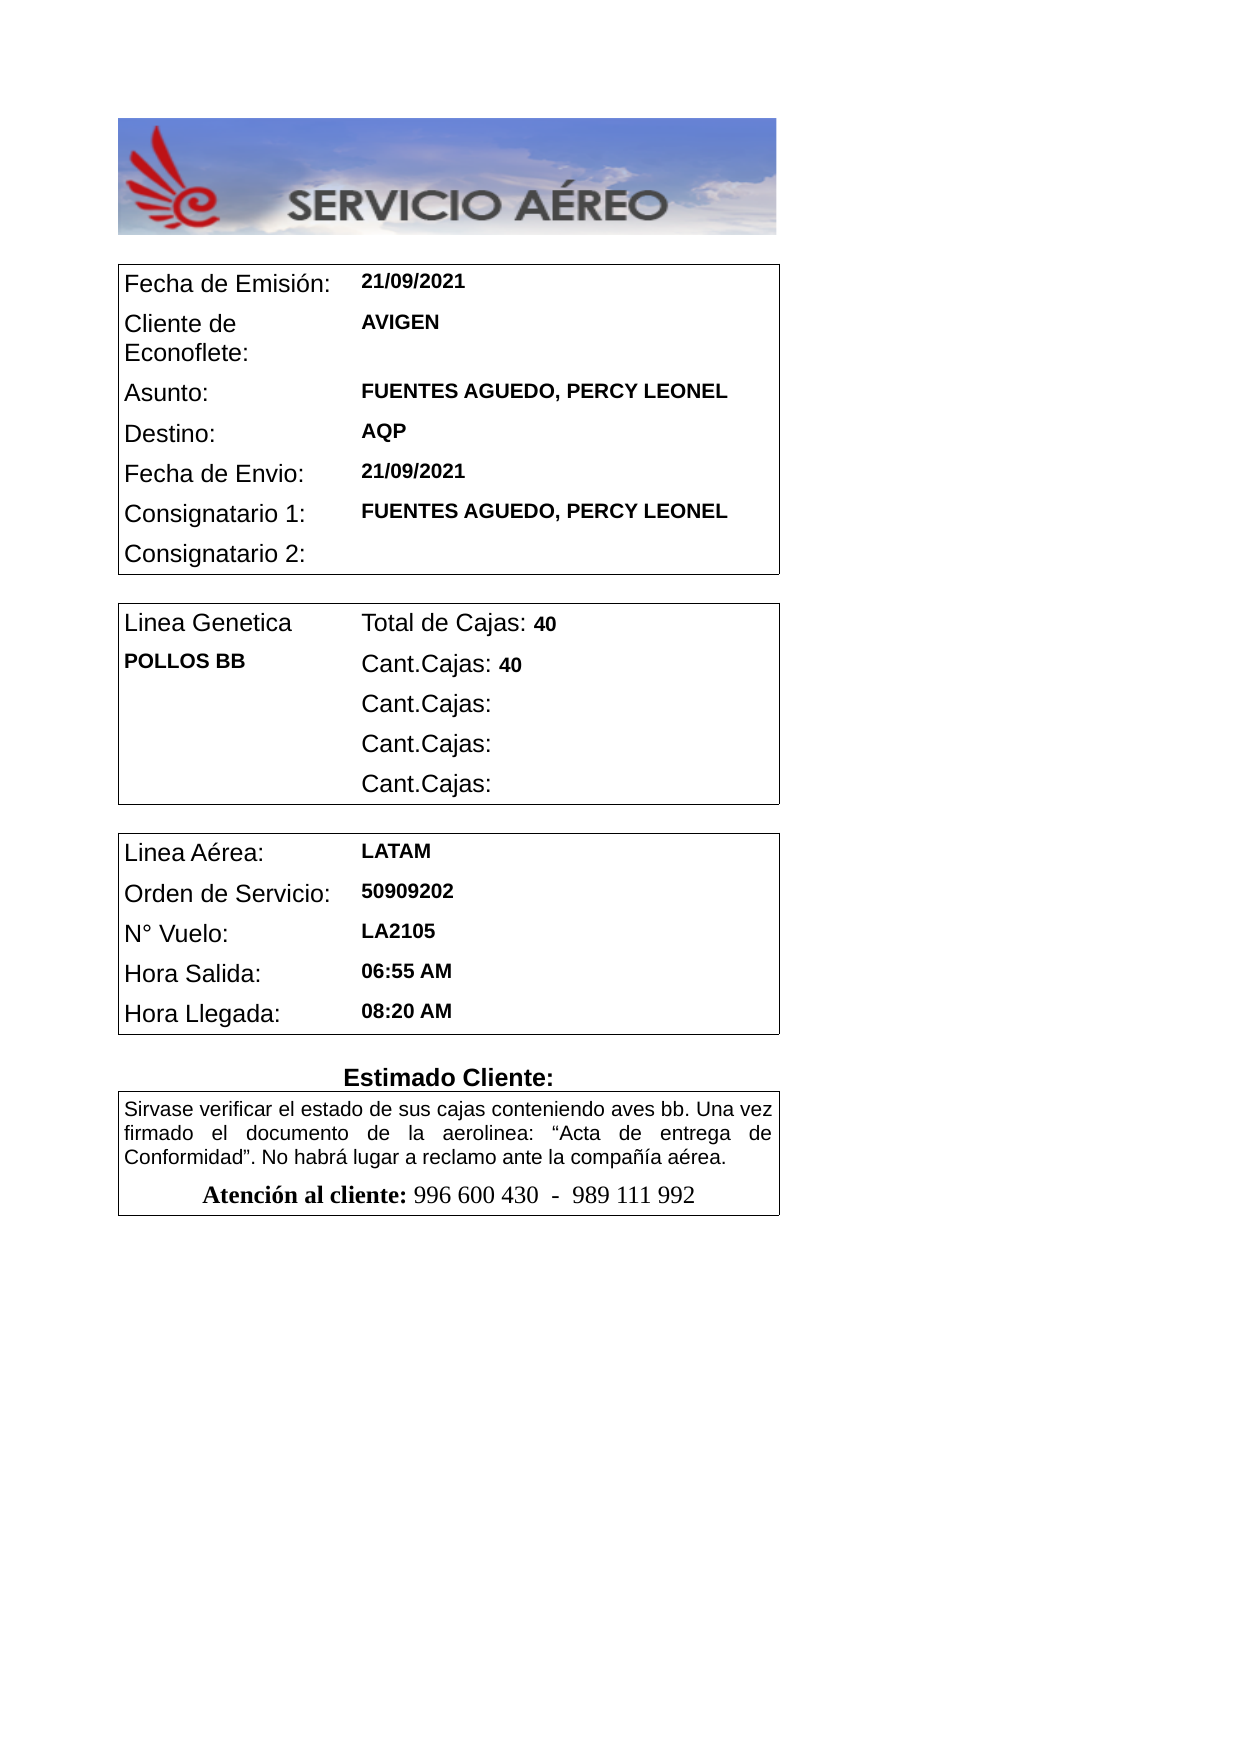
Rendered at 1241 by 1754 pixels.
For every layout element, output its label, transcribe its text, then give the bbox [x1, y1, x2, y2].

table_cell [356, 534, 779, 574]
table_cell Cant.Cajas: [356, 723, 779, 763]
table_cell Total de Cajas: 40 [356, 604, 779, 643]
table_cell Sirvase verificar el estado de sus cajas conteniendo aves bb. Una vez firmado el documento de la aerolinea: “Acta de entrega de Conformidad”. No habrá lugar a reclamo ante la compañía aérea. [119, 1092, 779, 1175]
table_cell Estimado Cliente: [118, 1035, 779, 1091]
table_cell Cant.Cajas: [356, 764, 779, 804]
table_cell FUENTES AGUEDO, PERCY LEONEL [356, 493, 779, 533]
table_cell 06:55 AM [356, 953, 779, 993]
table_cell N° Vuelo: [119, 913, 356, 953]
table_cell FUENTES AGUEDO, PERCY LEONEL [356, 373, 779, 413]
table_cell Consignatario 2: [119, 534, 356, 574]
table_cell Consignatario 1: [119, 493, 356, 533]
table_cell 21/09/2021 [356, 453, 779, 493]
table_cell POLLOS BB [119, 643, 356, 683]
table_cell [356, 575, 779, 603]
table_header 21/09/2021 [356, 265, 779, 304]
table_header Fecha de Emisión: [119, 265, 356, 304]
table_cell Orden de Servicio: [119, 873, 356, 913]
table_cell 08:20 AM [356, 994, 779, 1034]
table_cell AVIGEN [356, 304, 779, 373]
table_cell LATAM [356, 834, 779, 873]
table_cell Cant.Cajas: 40 [356, 643, 779, 683]
table_cell Cant.Cajas: [356, 683, 779, 723]
table_cell Hora Salida: [119, 953, 356, 993]
table_cell [118, 805, 356, 833]
table_cell LA2105 [356, 913, 779, 953]
picture [118, 118, 777, 235]
table_cell Destino: [119, 413, 356, 453]
table_cell AQP [356, 413, 779, 453]
table_cell [118, 575, 356, 603]
table_cell Fecha de Envio: [119, 453, 356, 493]
table_cell Atención al cliente: 996 600 430 - 989 111 992 [119, 1175, 779, 1215]
table_cell 50909202 [356, 873, 779, 913]
table_cell Cliente de Econoflete: [119, 304, 356, 373]
table_cell [119, 764, 356, 804]
table_cell Hora Llegada: [119, 994, 356, 1034]
table_cell [356, 805, 779, 833]
table_cell [119, 683, 356, 723]
table_cell Asunto: [119, 373, 356, 413]
table_cell Linea Genetica [119, 604, 356, 643]
table_cell [119, 723, 356, 763]
table_cell Linea Aérea: [119, 834, 356, 873]
